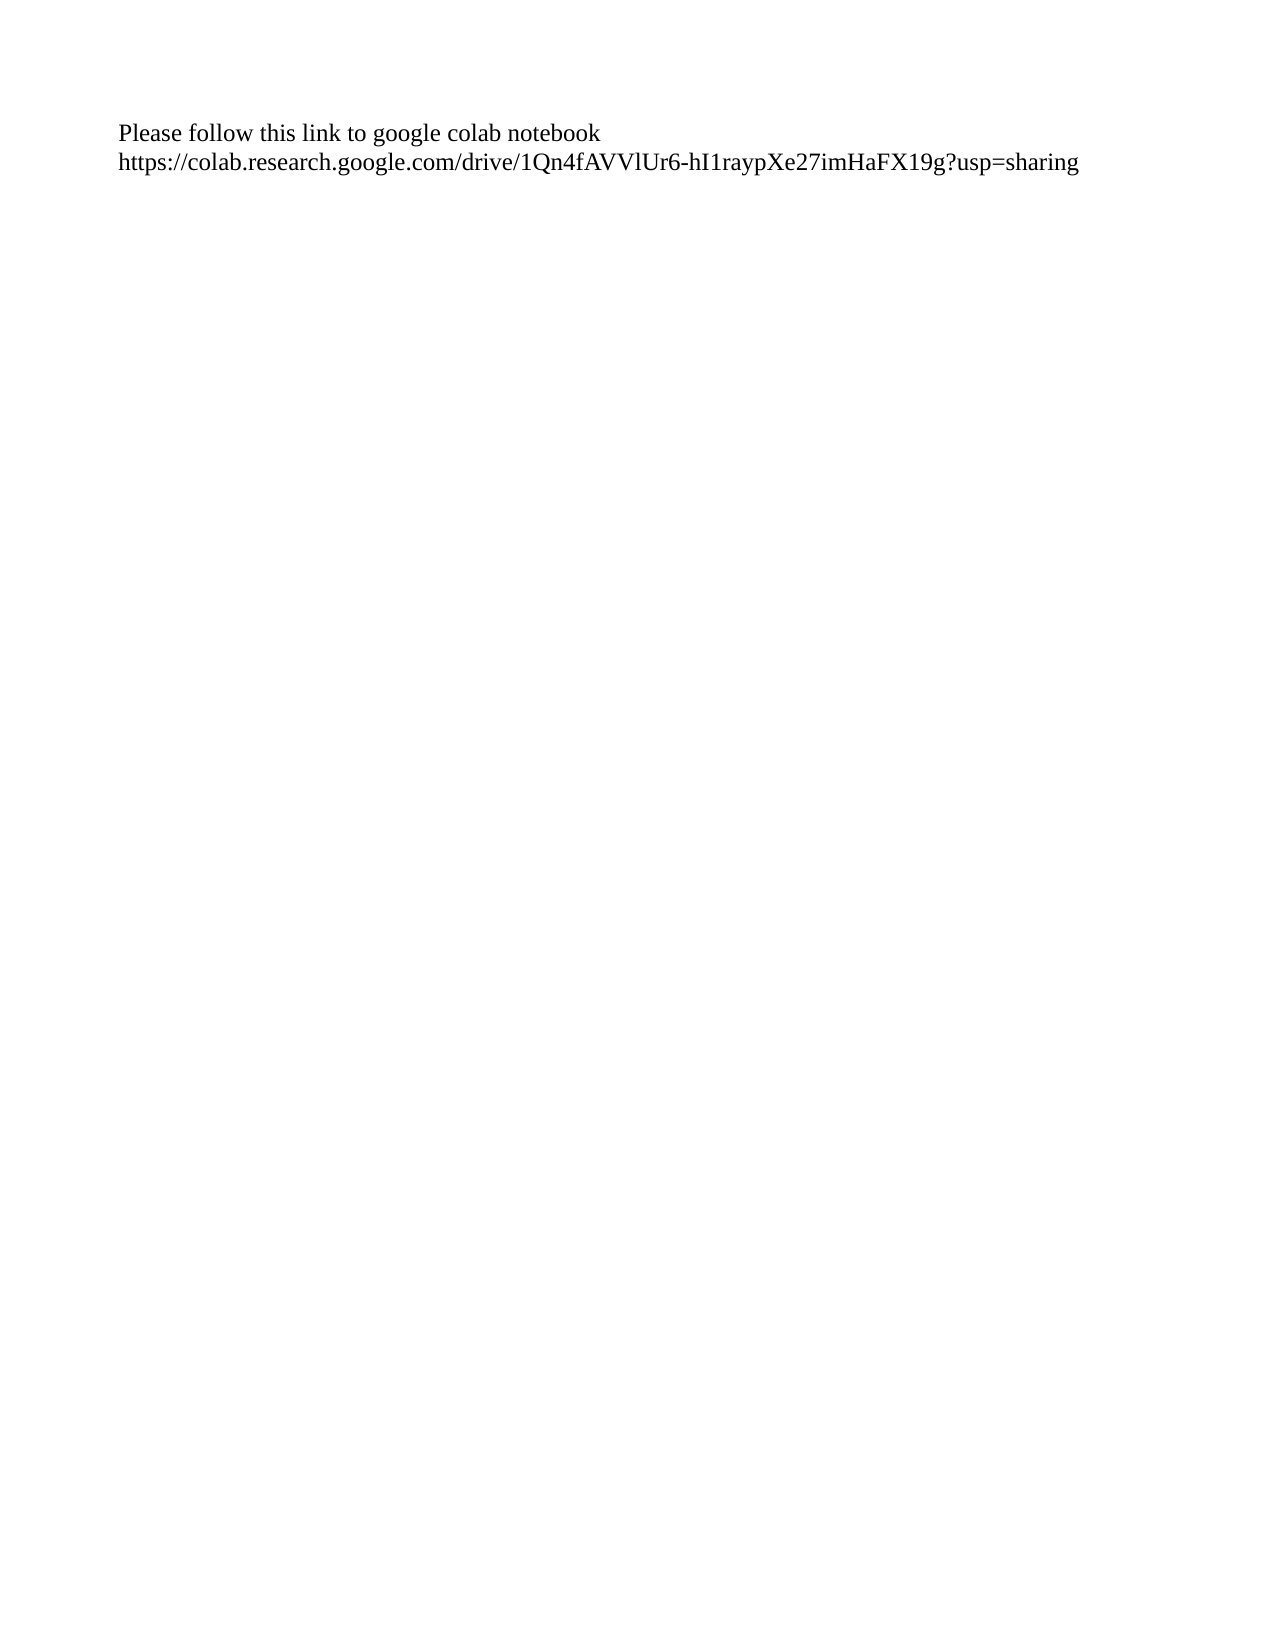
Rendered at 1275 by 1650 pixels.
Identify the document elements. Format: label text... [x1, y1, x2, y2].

text https://colab.research.google.com/drive/1Qn4fAVVlUr6-hI1raypXe27imHaFX19g?usp=sharing [118, 147, 1157, 176]
text Please follow this link to google colab notebook [118, 118, 1157, 147]
